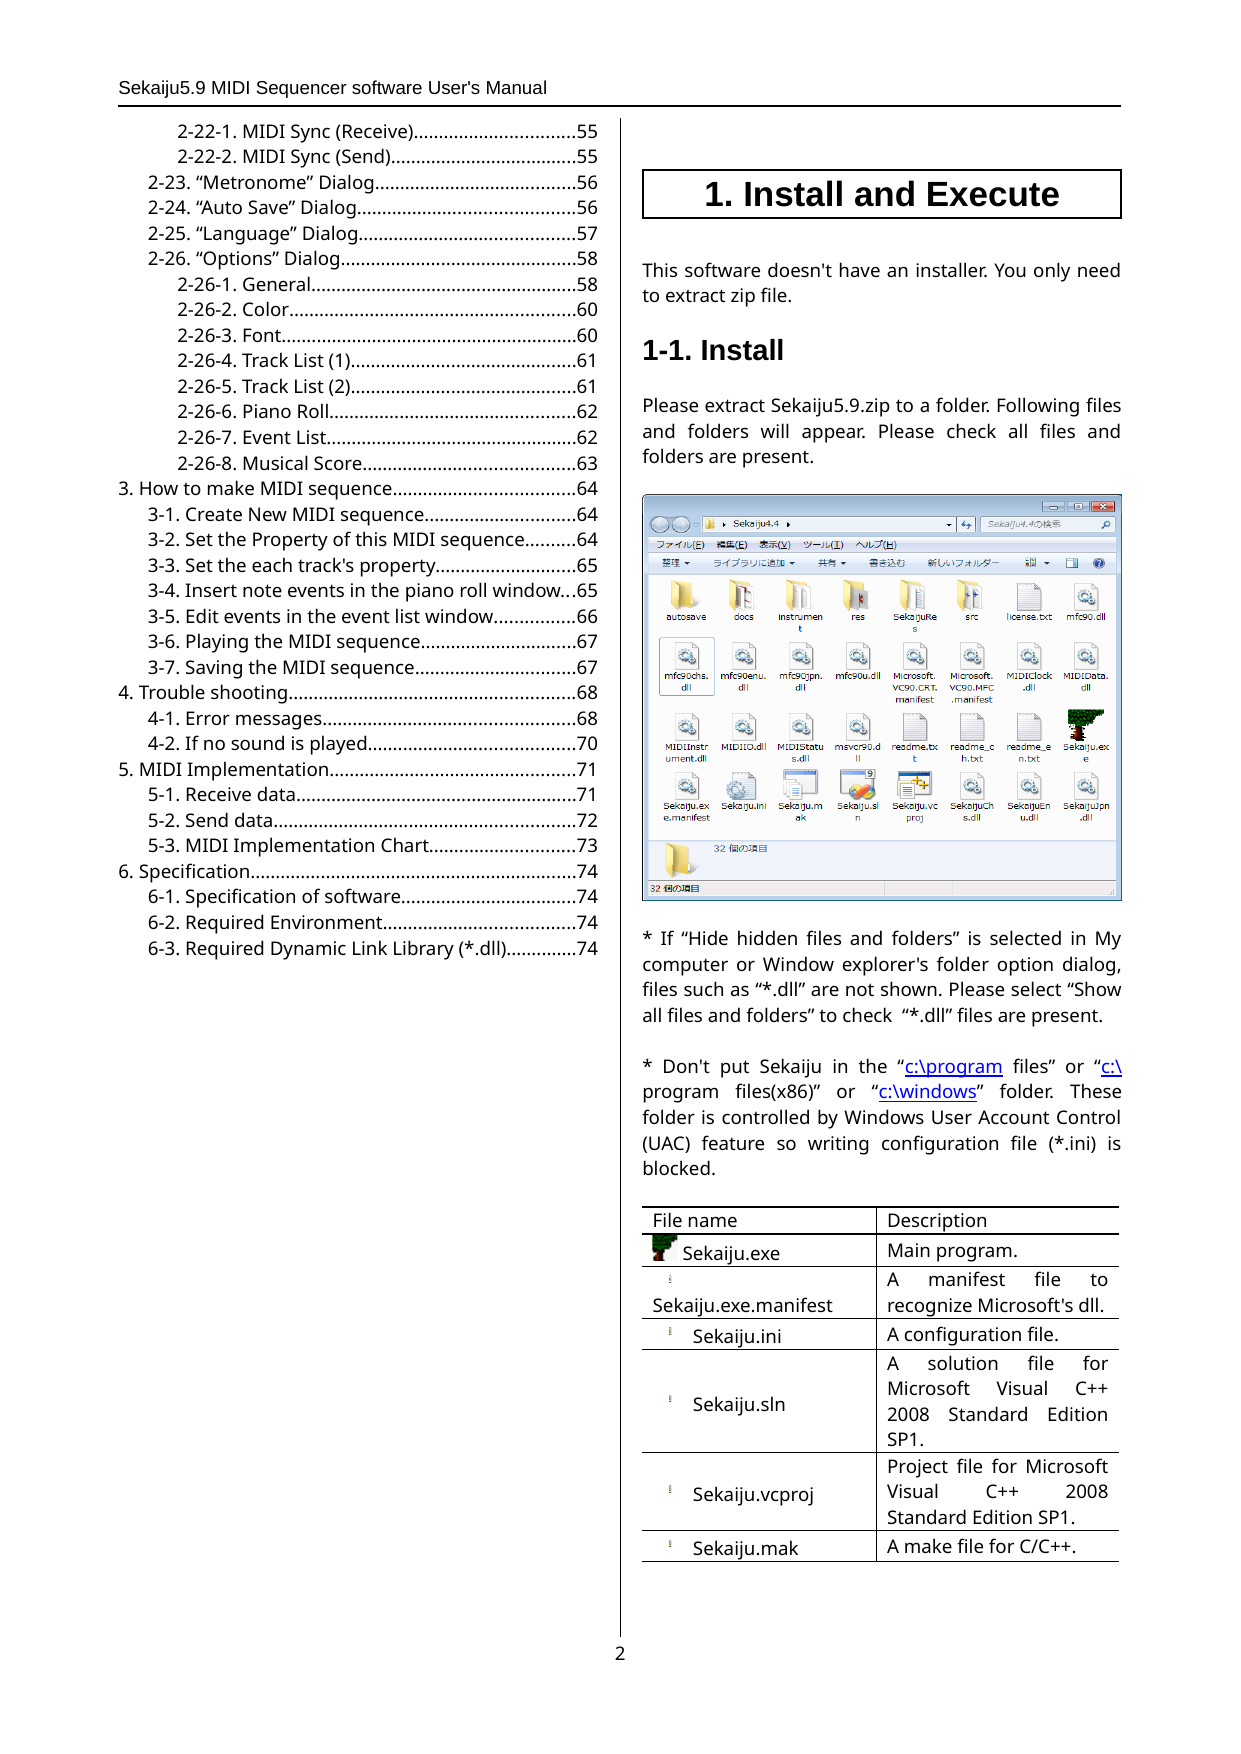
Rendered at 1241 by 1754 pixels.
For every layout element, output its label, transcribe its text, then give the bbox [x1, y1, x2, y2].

picture [642, 494, 1122, 901]
text 3-3. Set the each track's property 65 [148, 552, 598, 577]
text 3-5. Edit events in the event list window 66 [148, 603, 598, 628]
text 2-24. “Auto Save” Dialog 56 [148, 195, 598, 220]
text 5. MIDI Implementation 71 [118, 756, 598, 782]
text 3-4. Insert note events in the piano roll window. 65 [148, 577, 598, 603]
table_cell A configuration file. [877, 1319, 1119, 1349]
text 2-26-5. Track List (2) 61 [177, 373, 598, 399]
table_cell Sekaiju.mak [642, 1531, 876, 1561]
text 6-2. Required Environment 74 [148, 909, 598, 935]
table_cell Main program. [877, 1235, 1119, 1266]
text 2-22-2. MIDI Sync (Send) 55 [177, 144, 598, 169]
text 3-2. Set the Property of this MIDI sequence 64 [148, 526, 598, 552]
text 4-2. If no sound is played 70 [148, 731, 598, 756]
text 2-26-1. General 58 [177, 271, 598, 297]
table_header File name [642, 1208, 876, 1233]
subtitle 1. Install and Execute [644, 171, 1120, 217]
text * Don't put Sekaiju in the “c:\program files” or “c:\ program files(x86)” or “c:\windows” folder. These folder is controlled by Windows User Account Control (UAC) feature so writing configuration file (*.ini) is blocked. [642, 1053, 1122, 1181]
text 2-26-2. Color 60 [177, 297, 598, 322]
text 3-1. Create New MIDI sequence 64 [148, 501, 598, 526]
table_cell Sekaiju.sln [642, 1350, 876, 1452]
text 4. Trouble shooting 68 [118, 679, 598, 705]
table_cell Sekaiju.ini [642, 1319, 876, 1349]
table_cell A manifest file to recognize Microsoft's dll. [877, 1267, 1119, 1318]
text 3-6. Playing the MIDI sequence 67 [148, 628, 598, 654]
table_cell A solution file for Microsoft Visual C++ 2008 Standard Edition SP1. [877, 1350, 1119, 1452]
table_header Description [877, 1208, 1119, 1233]
text 6-1. Specification of software 74 [148, 884, 598, 909]
text 2-26-8. Musical Score 63 [177, 450, 598, 475]
text 2-26-7. Event List 62 [177, 424, 598, 450]
text 4-1. Error messages 68 [148, 705, 598, 731]
table_cell Sekaiju.exe [642, 1235, 876, 1266]
text 5-1. Receive data 71 [148, 782, 598, 807]
text 5-2. Send data 72 [148, 807, 598, 833]
subtitle 1-1. Install [642, 333, 1122, 367]
text This software doesn't have an installer. You only need to extract zip file. [642, 257, 1122, 308]
table_cell Sekaiju.exe.manifest [642, 1267, 876, 1318]
text 2-26-4. Track List (1) 61 [177, 348, 598, 373]
text 3. How to make MIDI sequence 64 [118, 475, 598, 501]
table_cell Sekaiju.vcproj [642, 1453, 876, 1530]
text 2-25. “Language” Dialog 57 [148, 220, 598, 246]
text 2-26. “Options” Dialog 58 [148, 246, 598, 271]
text 2-23. “Metronome” Dialog 56 [148, 169, 598, 195]
table_cell A make file for C/C++. [877, 1531, 1119, 1561]
text 6-3. Required Dynamic Link Library (*.dll) 74 [148, 935, 598, 960]
text 2-26-6. Piano Roll 62 [177, 399, 598, 424]
text 2-26-3. Font 60 [177, 322, 598, 348]
text 5-3. MIDI Implementation Chart 73 [148, 833, 598, 858]
table_cell Project file for Microsoft Visual C++ 2008 Standard Edition SP1. [877, 1453, 1119, 1530]
text 6. Specification 74 [118, 858, 598, 884]
text * If “Hide hidden files and folders” is selected in My computer or Window explorer's folder option dialog, files such as “*.dll” are not shown. Please select “Show all files and folders” to check “*.dll” files are present. [642, 926, 1122, 1028]
text 2-22-1. MIDI Sync (Receive) 55 [177, 118, 598, 144]
text 3-7. Saving the MIDI sequence 67 [148, 654, 598, 679]
text Please extract Sekaiju5.9.zip to a folder. Following files and folders will appear. Please check all files and folders are present. [642, 392, 1122, 469]
